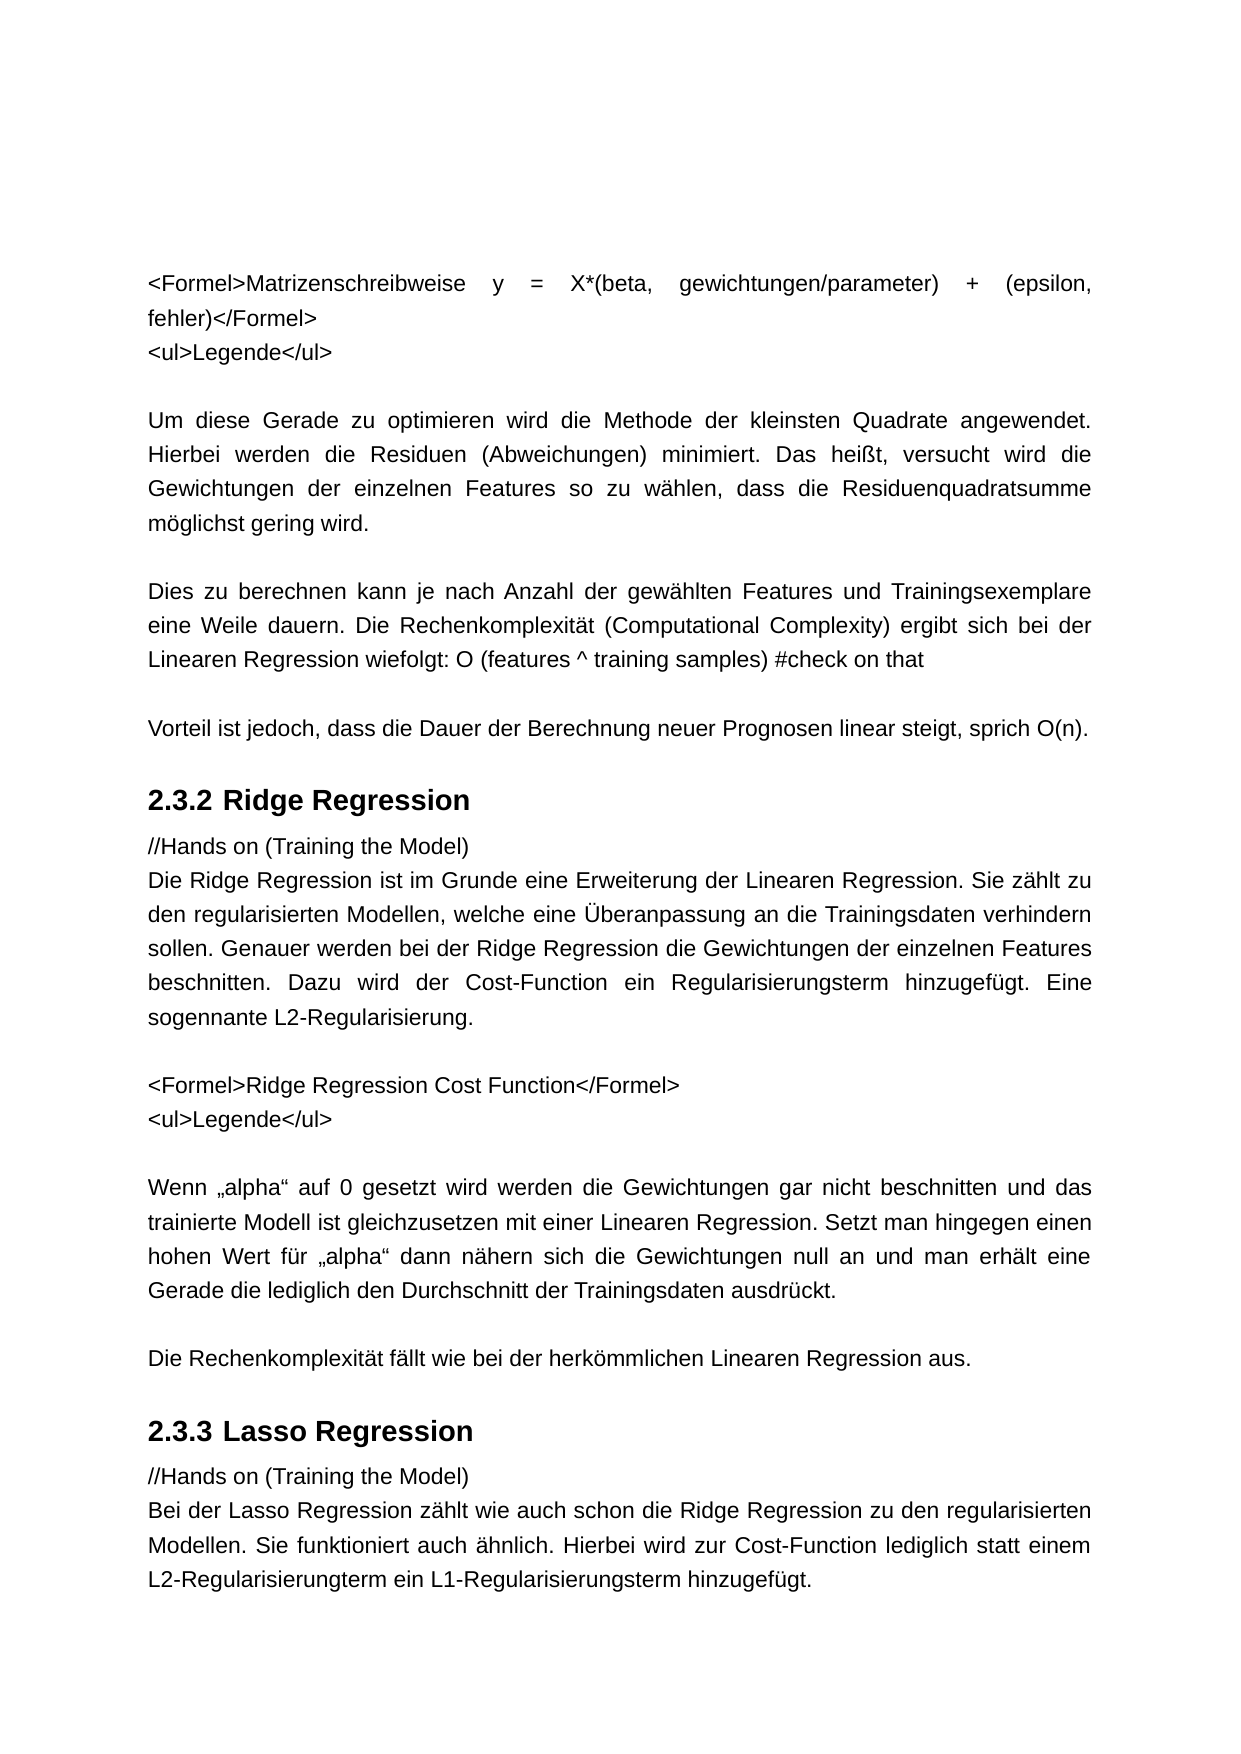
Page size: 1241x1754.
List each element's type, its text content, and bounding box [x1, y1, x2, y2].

text Vorteil ist jedoch, dass die Dauer der Berechnung neuer Prognosen linear steigt, sprich O(n). [148, 714, 1092, 741]
text //Hands on (Training the Model) [148, 833, 1092, 859]
text <Formel>Matrizenschreibweise y = X*(beta, gewichtungen/parameter) + (epsilon, fehler)</Formel> [148, 270, 1092, 331]
text <Formel>Ridge Regression Cost Function</Formel> [148, 1072, 1092, 1098]
text <ul>Legende</ul> [148, 339, 1092, 365]
subtitle Lasso Regression [148, 1413, 1092, 1447]
text Die Ridge Regression ist im Grunde eine Erweiterung der Linearen Regression. Sie zählt zu den regularisierten Modellen, welche eine Überanpassung an die Trainingsdaten verhindern sollen. Genauer werden bei der Ridge Regression die Gewichtungen der einzelnen Features beschnitten. Dazu wird der Cost-Function ein Regularisierungsterm hinzugefügt. Eine sogennante L2-Regularisierung. [148, 867, 1092, 1030]
text Um diese Gerade zu optimieren wird die Methode der kleinsten Quadrate angewendet. Hierbei werden die Residuen (Abweichungen) minimiert. Das heißt, versucht wird die Gewichtungen der einzelnen Features so zu wählen, dass die Residuenquadratsumme möglichst gering wird. [148, 407, 1092, 536]
text Dies zu berechnen kann je nach Anzahl der gewählten Features und Trainingsexemplare eine Weile dauern. Die Rechenkomplexität (Computational Complexity) ergibt sich bei der Linearen Regression wiefolgt: O (features ^ training samples) #check on that [148, 578, 1092, 673]
text Bei der Lasso Regression zählt wie auch schon die Ridge Regression zu den regularisierten Modellen. Sie funktioniert auch ähnlich. Hierbei wird zur Cost-Function lediglich statt einem L2-Regularisierungterm ein L1-Regularisierungsterm hinzugefügt. [148, 1497, 1092, 1592]
text Die Rechenkomplexität fällt wie bei der herkömmlichen Linearen Regression aus. [148, 1345, 1092, 1372]
text //Hands on (Training the Model) [148, 1463, 1092, 1490]
text Wenn „alpha“ auf 0 gesetzt wird werden die Gewichtungen gar nicht beschnitten und das trainierte Modell ist gleichzusetzen mit einer Linearen Regression. Setzt man hingegen einen hohen Wert für „alpha“ dann nähern sich die Gewichtungen null an und man erhält eine Gerade die lediglich den Durchschnitt der Trainingsdaten ausdrückt. [148, 1174, 1092, 1303]
text <ul>Legende</ul> [148, 1106, 1092, 1132]
subtitle Ridge Regression [148, 783, 1092, 816]
